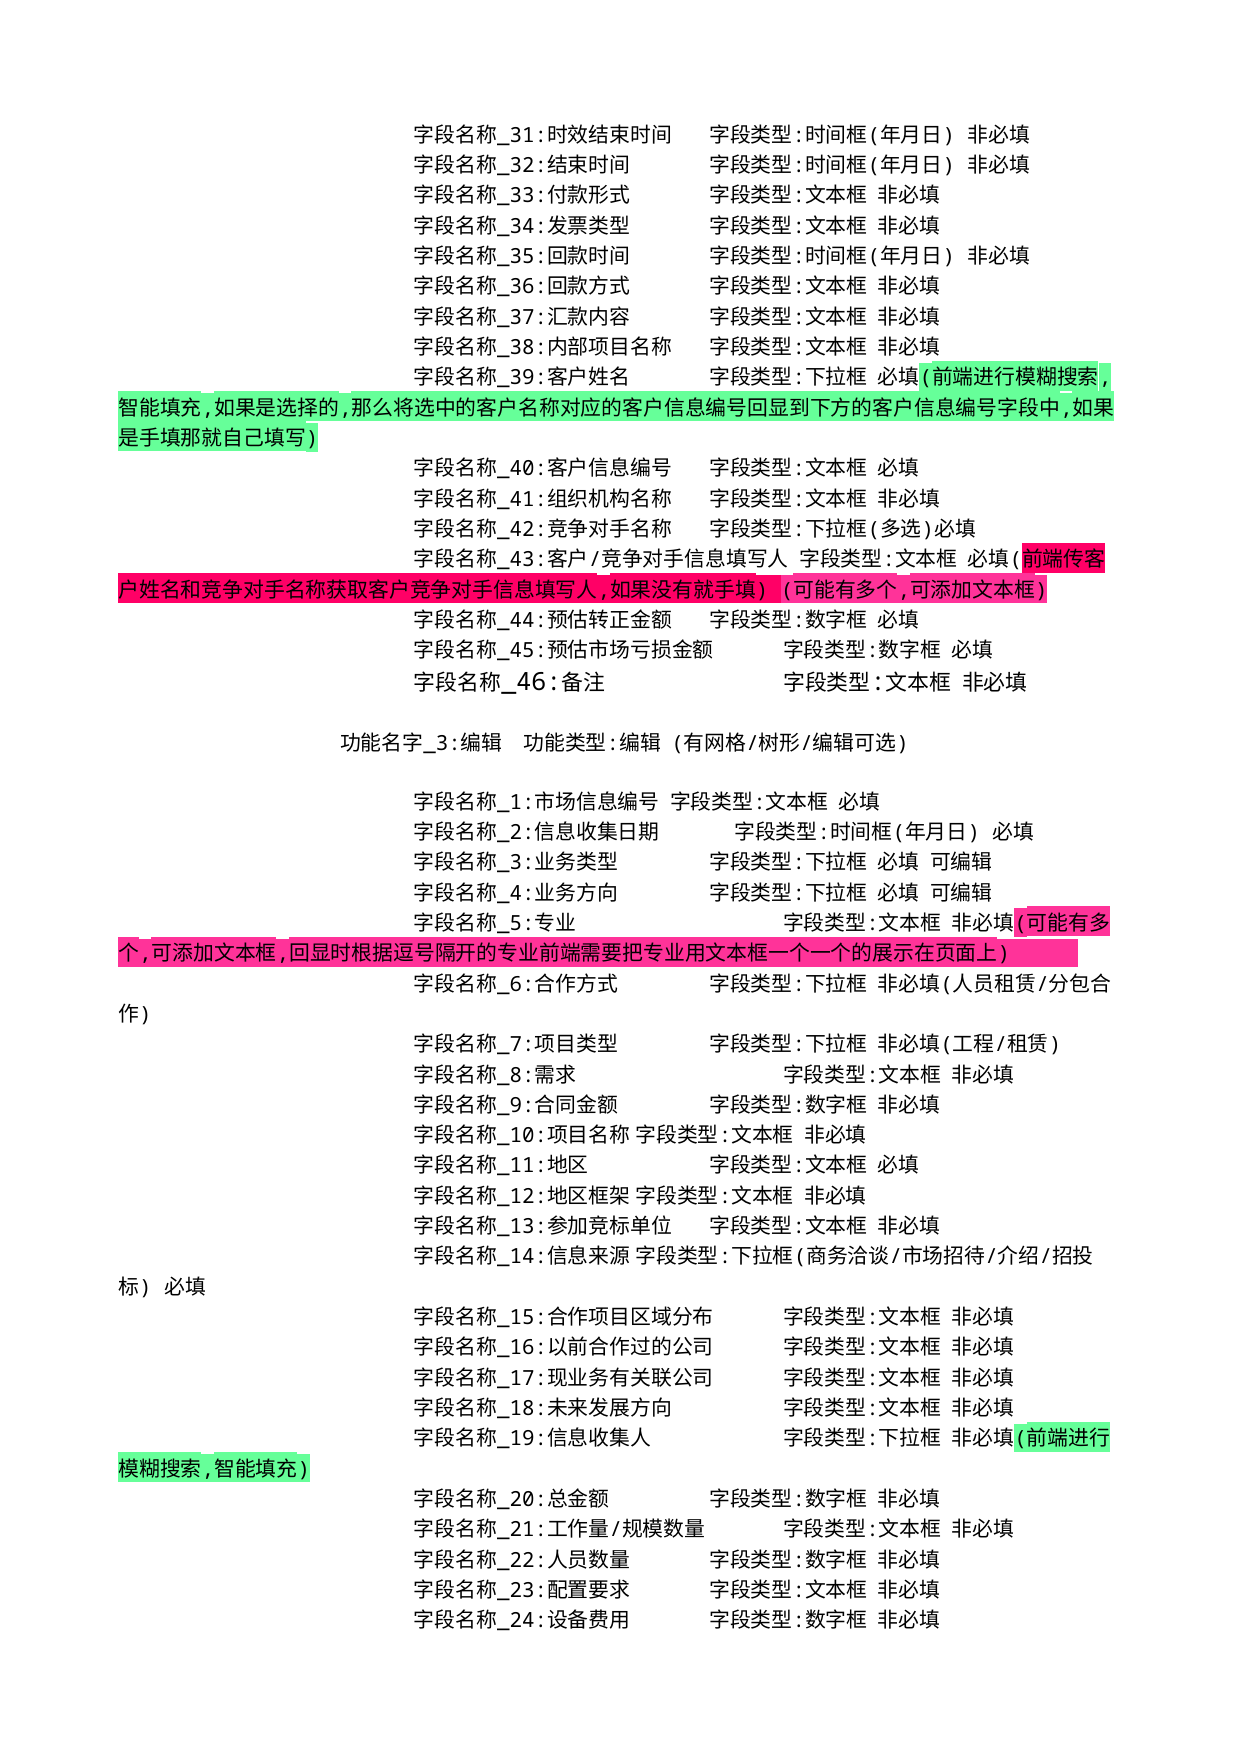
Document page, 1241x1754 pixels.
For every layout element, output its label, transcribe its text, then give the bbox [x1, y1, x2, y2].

text 功能名字_3:编辑 功能类型:编辑 (有网格/树形/编辑可选) [118, 726, 1122, 757]
text 字段名称_18:未来发展方向 字段类型:文本框 非必填 [118, 1391, 1122, 1422]
text 字段名称_41:组织机构名称 字段类型:文本框 非必填 [118, 482, 1122, 512]
text 字段名称_23:配置要求 字段类型:文本框 非必填 [118, 1573, 1122, 1603]
text 字段名称_45:预估市场亏损金额 字段类型:数字框 必填 [118, 633, 1122, 664]
text 字段名称_36:回款方式 字段类型:文本框 非必填 [118, 270, 1122, 300]
text 字段名称_32:结束时间 字段类型:时间框(年月日) 非必填 [118, 148, 1122, 179]
text 字段名称_8:需求 字段类型:文本框 非必填 [118, 1058, 1122, 1088]
text 字段名称_42:竞争对手名称 字段类型:下拉框(多选)必填 [118, 512, 1122, 542]
text 字段名称_33:付款形式 字段类型:文本框 非必填 [118, 179, 1122, 209]
text 字段名称_39:客户姓名 字段类型:下拉框 必填(前端进行模糊搜索,智能填充,如果是选择的,那么将选中的客户名称对应的客户信息编号回显到下方的客户信息编号字段中,如果是手填那就自己填写) [118, 361, 1122, 452]
text 字段名称_21:工作量/规模数量 字段类型:文本框 非必填 [118, 1512, 1122, 1543]
text 字段名称_22:人员数量 字段类型:数字框 非必填 [118, 1543, 1122, 1573]
text 字段名称_10:项目名称 字段类型:文本框 非必填 [118, 1118, 1122, 1149]
text 字段名称_11:地区 字段类型:文本框 必填 [118, 1149, 1122, 1179]
text 字段名称_34:发票类型 字段类型:文本框 非必填 [118, 209, 1122, 239]
text 字段名称_37:汇款内容 字段类型:文本框 非必填 [118, 300, 1122, 330]
text 字段名称_35:回款时间 字段类型:时间框(年月日) 非必填 [118, 239, 1122, 270]
text 字段名称_4:业务方向 字段类型:下拉框 必填 可编辑 [118, 876, 1122, 906]
text 字段名称_15:合作项目区域分布 字段类型:文本框 非必填 [118, 1300, 1122, 1331]
text 字段名称_2:信息收集日期 字段类型:时间框(年月日) 必填 [118, 815, 1122, 846]
text 字段名称_46:备注 字段类型:文本框 非必填 [118, 664, 1122, 698]
text 字段名称_19:信息收集人 字段类型:下拉框 非必填(前端进行模糊搜索,智能填充) [118, 1422, 1122, 1482]
text 字段名称_44:预估转正金额 字段类型:数字框 必填 [118, 603, 1122, 633]
text 字段名称_43:客户/竞争对手信息填写人 字段类型:文本框 必填(前端传客户姓名和竞争对手名称获取客户竞争对手信息填写人,如果没有就手填) (可能有多个,可添加文本框) [118, 542, 1122, 603]
text 字段名称_5:专业 字段类型:文本框 非必填(可能有多个,可添加文本框,回显时根据逗号隔开的专业前端需要把专业用文本框一个一个的展示在页面上) [118, 906, 1122, 967]
text 字段名称_20:总金额 字段类型:数字框 非必填 [118, 1482, 1122, 1512]
text 字段名称_12:地区框架 字段类型:文本框 非必填 [118, 1179, 1122, 1209]
text 字段名称_3:业务类型 字段类型:下拉框 必填 可编辑 [118, 846, 1122, 876]
text 字段名称_24:设备费用 字段类型:数字框 非必填 [118, 1603, 1122, 1634]
text 字段名称_16:以前合作过的公司 字段类型:文本框 非必填 [118, 1331, 1122, 1361]
text 字段名称_14:信息来源 字段类型:下拉框(商务洽谈/市场招待/介绍/招投标) 必填 [118, 1240, 1122, 1300]
text 字段名称_31:时效结束时间 字段类型:时间框(年月日) 非必填 [118, 118, 1122, 148]
text 字段名称_13:参加竞标单位 字段类型:文本框 非必填 [118, 1209, 1122, 1240]
text 字段名称_17:现业务有关联公司 字段类型:文本框 非必填 [118, 1361, 1122, 1391]
text 字段名称_7:项目类型 字段类型:下拉框 非必填(工程/租赁) [118, 1027, 1122, 1058]
text 字段名称_6:合作方式 字段类型:下拉框 非必填(人员租赁/分包合作) [118, 967, 1122, 1027]
text 字段名称_40:客户信息编号 字段类型:文本框 必填 [118, 452, 1122, 482]
text 字段名称_38:内部项目名称 字段类型:文本框 非必填 [118, 330, 1122, 361]
text 字段名称_9:合同金额 字段类型:数字框 非必填 [118, 1088, 1122, 1118]
text 字段名称_1:市场信息编号 字段类型:文本框 必填 [118, 785, 1122, 815]
